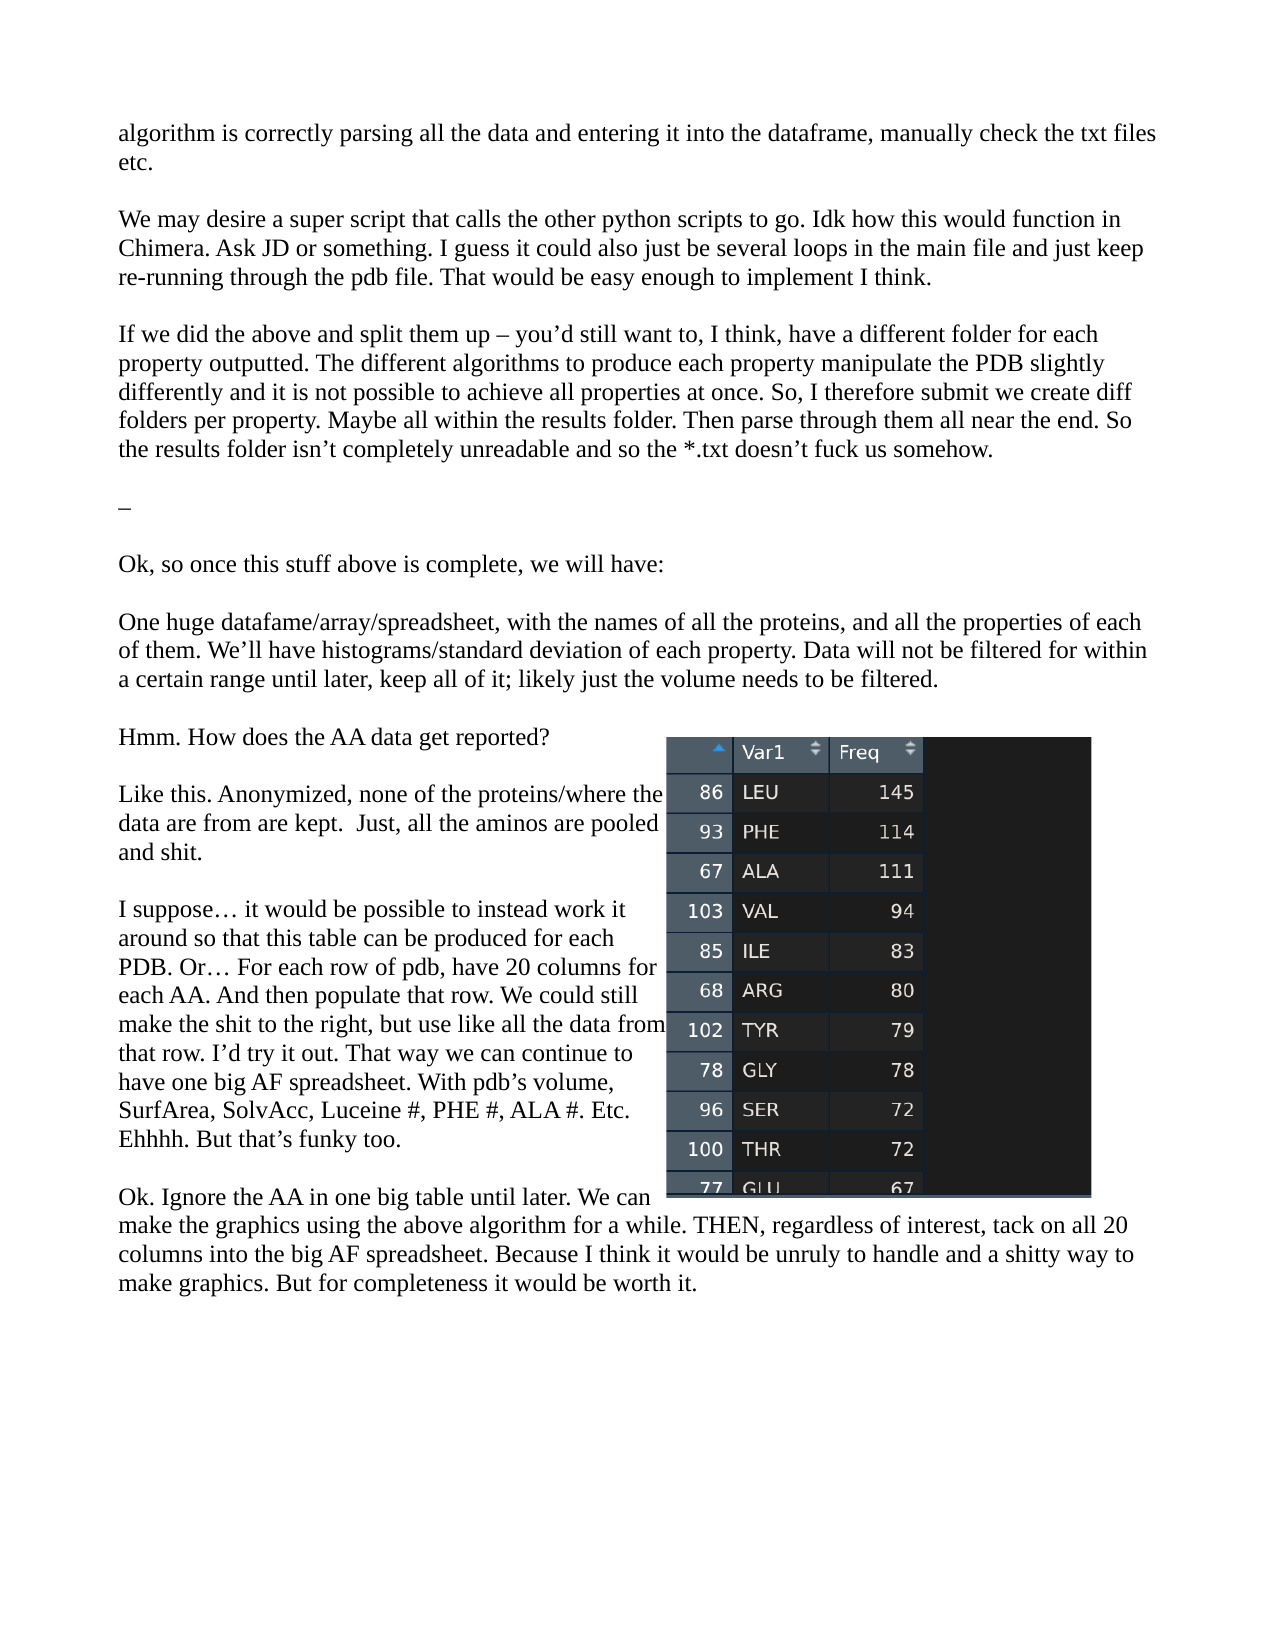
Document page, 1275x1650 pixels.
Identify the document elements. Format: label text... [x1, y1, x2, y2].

text Like this. Anonymized, none of the proteins/where the data are from are kept. Just, all the aminos are pooled and shit. [118, 779, 666, 866]
text algorithm is correctly parsing all the data and entering it into the dataframe, manually check the txt files etc. [118, 118, 1157, 176]
text [1092, 894, 1157, 1153]
text We may desire a super script that calls the other python scripts to go. Idk how this would function in Chimera. Ask JD or something. I guess it could also just be several loops in the main file and just keep re-running through the pdb file. That would be easy enough to implement I think. [118, 204, 1157, 291]
text Hmm. How does the AA data get reported? [118, 722, 1157, 751]
text One huge datafame/array/spreadsheet, with the names of all the proteins, and all the properties of each of them. We’ll have histograms/standard deviation of each property. Data will not be filtered for within a certain range until later, keep all of it; likely just the volume needs to be filtered. [118, 607, 1157, 693]
text Ok. Ignore the AA in one big table until later. We can make the graphics using the above algorithm for a while. THEN, regardless of interest, tack on all 20 columns into the big AF spreadsheet. Because I think it would be unruly to handle and a shitty way to make graphics. But for completeness it would be worth it. [118, 1182, 1157, 1297]
text Ok, so once this stuff above is complete, we will have: [118, 549, 1157, 578]
text – [118, 492, 1157, 521]
text I suppose… it would be possible to instead work it around so that this table can be produced for each PDB. Or… For each row of pdb, have 20 columns for each AA. And then populate that row. We could still make the shit to the right, but use like all the data from that row. I’d try it out. That way we can continue to have one big AF spreadsheet. With pdb’s volume, SurfArea, SolvAcc, Luceine #, PHE #, ALA #. Etc. Ehhhh. But that’s funky too. [118, 894, 666, 1153]
text If we did the above and split them up – you’d still want to, I think, have a different folder for each property outputted. The different algorithms to produce each property manipulate the PDB slightly differently and it is not possible to achieve all properties at once. So, I therefore submit we create diff folders per property. Maybe all within the results folder. Then parse through them all near the end. So the results folder isn’t completely unreadable and so the *.txt doesn’t fuck us somehow. [118, 319, 1157, 463]
text [1092, 779, 1157, 866]
picture [666, 737, 1092, 1198]
